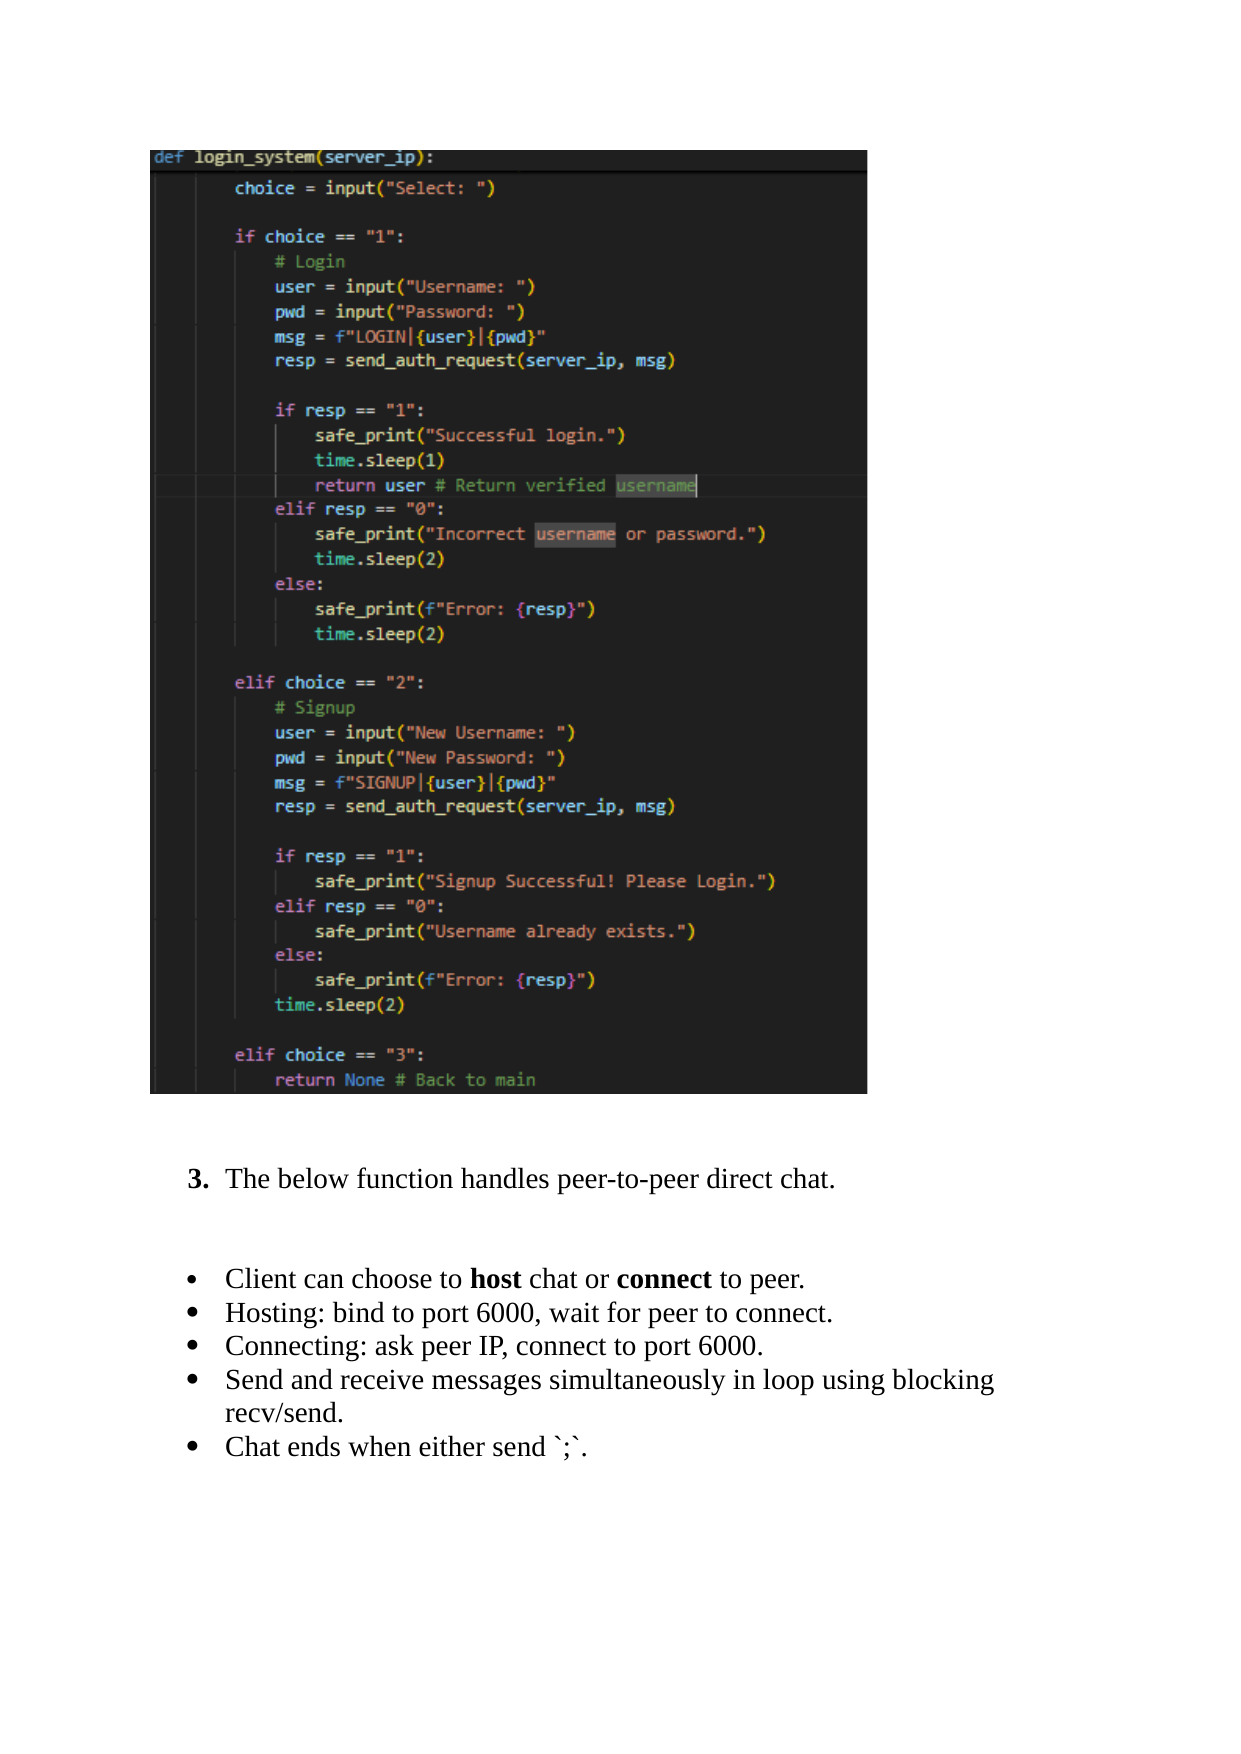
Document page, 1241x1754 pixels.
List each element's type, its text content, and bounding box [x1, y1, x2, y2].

list Client can choose to host chat or connect to peer. [187, 1261, 1090, 1295]
list The below function handles peer-to-peer direct chat. [187, 1161, 1090, 1194]
list Hosting: bind to port 6000, wait for peer to connect. [187, 1295, 1090, 1328]
list Send and receive messages simultaneously in loop using blocking recv/send. [187, 1362, 1090, 1429]
list Connecting: ask peer IP, connect to port 6000. [187, 1328, 1090, 1362]
list Chat ends when either send `;`. [187, 1429, 1090, 1463]
